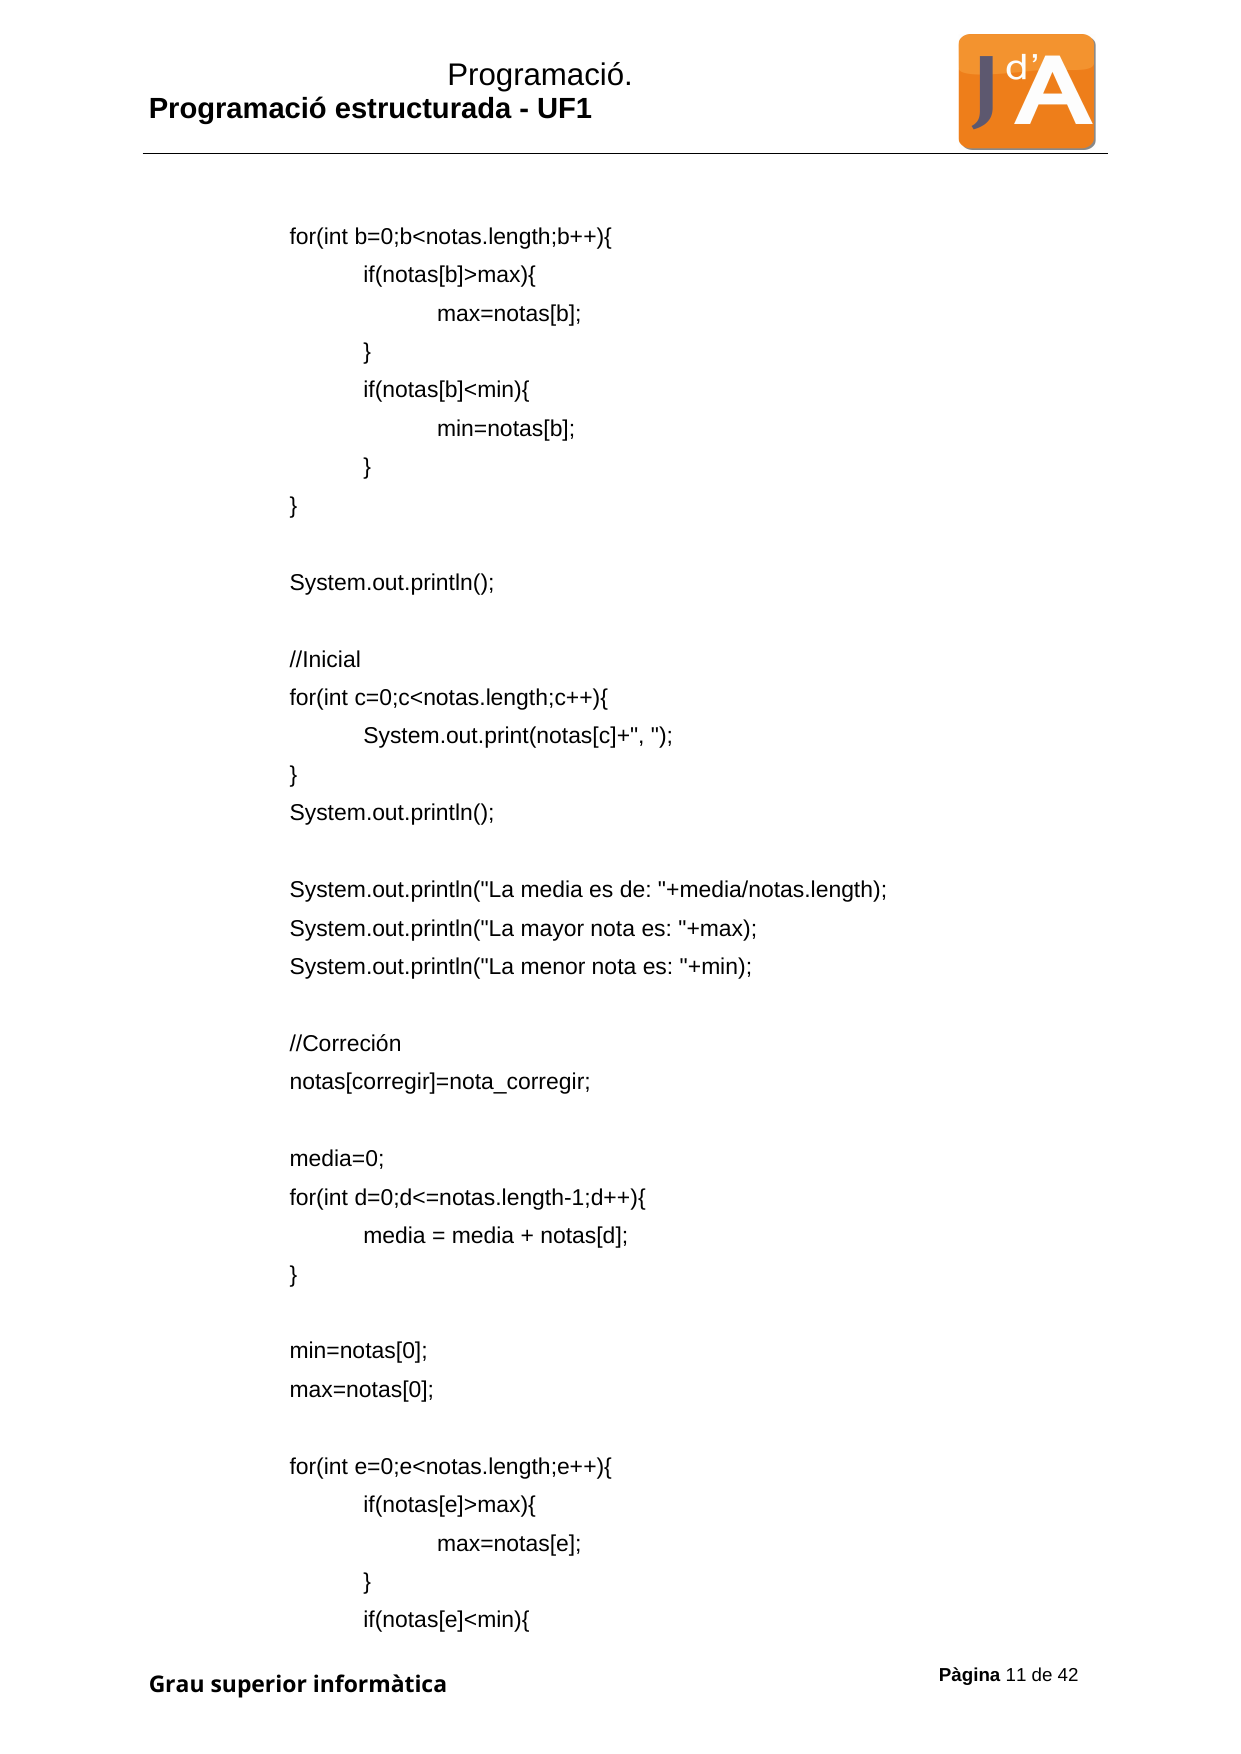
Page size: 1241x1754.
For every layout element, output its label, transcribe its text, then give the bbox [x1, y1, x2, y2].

text if(notas[b]<min){ [142, 377, 1107, 403]
text System.out.print(notas[c]+", "); [142, 723, 1107, 749]
text //Correción [142, 1031, 1107, 1056]
text min=notas[b]; [142, 416, 1107, 441]
text for(int b=0;b<notas.length;b++){ [142, 223, 1107, 249]
text if(notas[e]>max){ [142, 1492, 1107, 1517]
text //Inicial [142, 646, 1107, 672]
text min=notas[0]; [142, 1338, 1107, 1364]
text System.out.println("La media es de: "+media/notas.length); [142, 877, 1107, 902]
picture [958, 34, 1096, 150]
text for(int c=0;c<notas.length;c++){ [142, 685, 1107, 710]
text media=0; [142, 1146, 1107, 1172]
text System.out.println(); [142, 800, 1107, 826]
text for(int d=0;d<=notas.length-1;d++){ [142, 1184, 1107, 1210]
text max=notas[b]; [142, 300, 1107, 326]
text max=notas[e]; [142, 1530, 1107, 1556]
text } [142, 492, 1107, 518]
text max=notas[0]; [142, 1377, 1107, 1402]
text if(notas[e]<min){ [142, 1607, 1107, 1633]
text } [142, 454, 1107, 480]
text media = media + notas[d]; [142, 1223, 1107, 1248]
text for(int e=0;e<notas.length;e++){ [142, 1453, 1107, 1479]
text System.out.println(); [142, 569, 1107, 595]
text System.out.println("La menor nota es: "+min); [142, 954, 1107, 979]
text System.out.println("La mayor nota es: "+max); [142, 915, 1107, 941]
text } [142, 1569, 1107, 1594]
text } [142, 762, 1107, 787]
text } [142, 339, 1107, 364]
text if(notas[b]>max){ [142, 262, 1107, 287]
text } [142, 1261, 1107, 1287]
text notas[corregir]=nota_corregir; [142, 1069, 1107, 1095]
